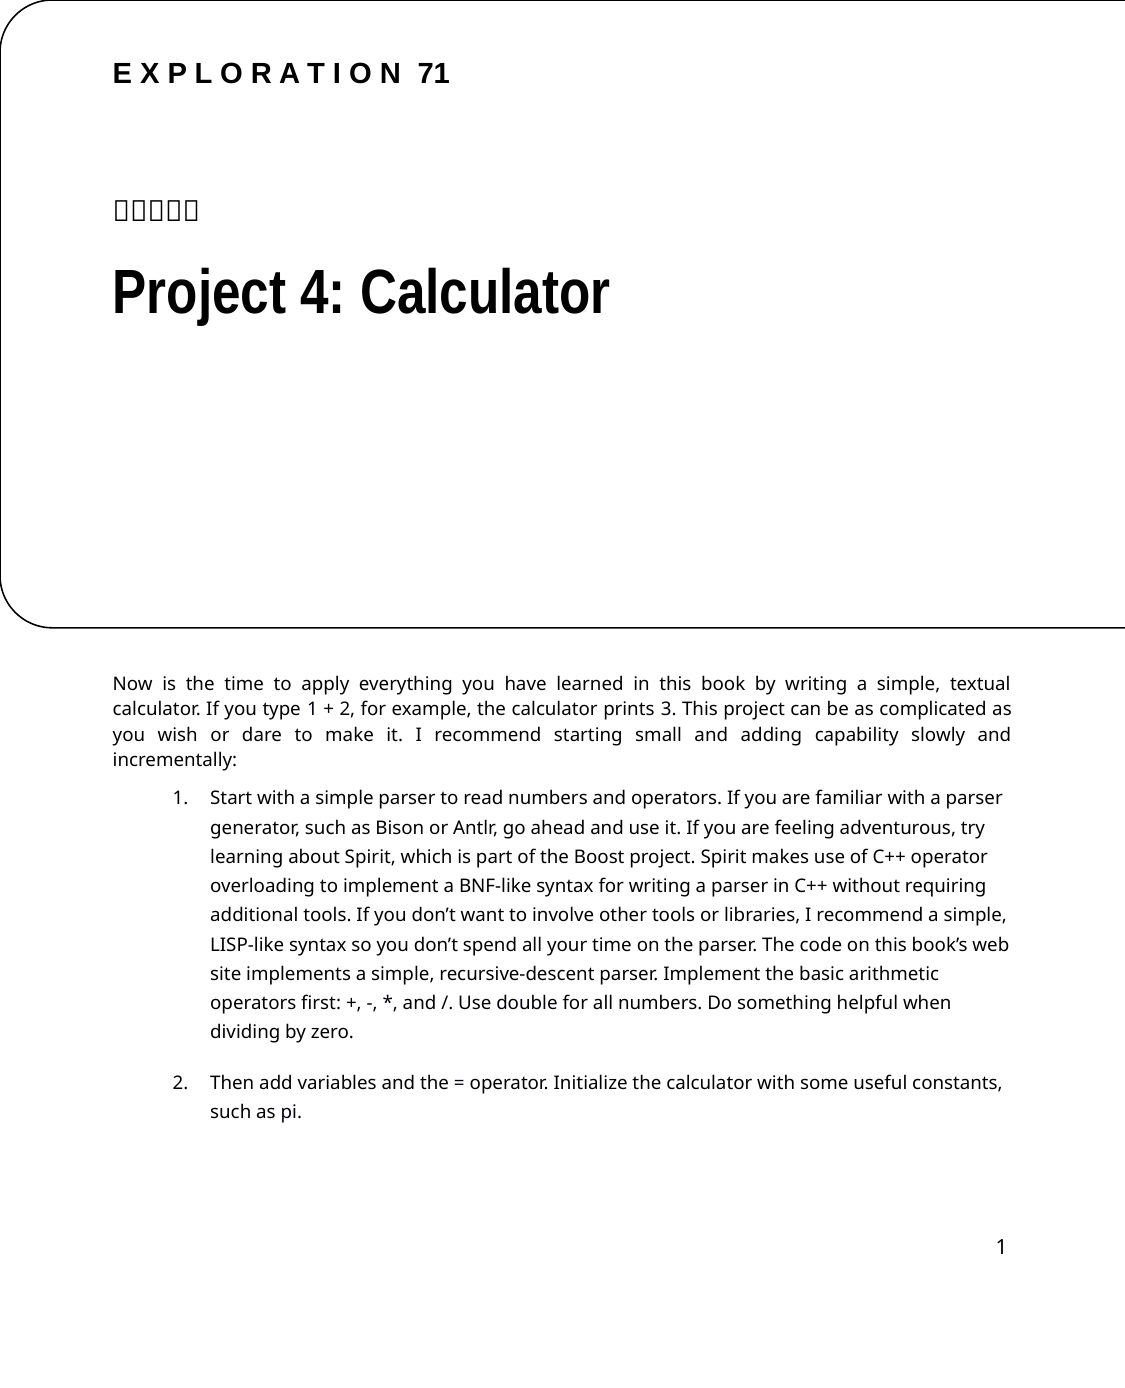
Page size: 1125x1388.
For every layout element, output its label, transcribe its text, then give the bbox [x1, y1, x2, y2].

list Then add variables and the = operator. Initialize the calculator with some useful constants, such as pi. [172, 1069, 1012, 1124]
title Project 4: Calculator [112, 255, 1012, 327]
list Start with a simple parser to read numbers and operators. If you are familiar with a parser generator, such as Bison or Antlr, go ahead and use it. If you are feeling adventurous, try learning about Spirit, which is part of the Boost project. Spirit makes use of C++ operator overloading to implement a BNF-like syntax for writing a parser in C++ without requiring additional tools. If you don’t want to involve other tools or libraries, I recommend a simple, LISP-like syntax so you don’t spend all your time on the parser. The code on this book’s web site implements a simple, recursive-descent parser. Implement the basic arithmetic operators first: +, -, *, and /. Use double for all numbers. Do something helpful when dividing by zero. [172, 785, 1012, 1044]
text Now is the time to apply everything you have learned in this book by writing a simple, textual calculator. If you type 1 + 2, for example, the calculator prints 3. This project can be as complicated as you wish or dare to make it. I recommend starting small and adding capability slowly and incrementally: [112, 670, 1012, 772]
